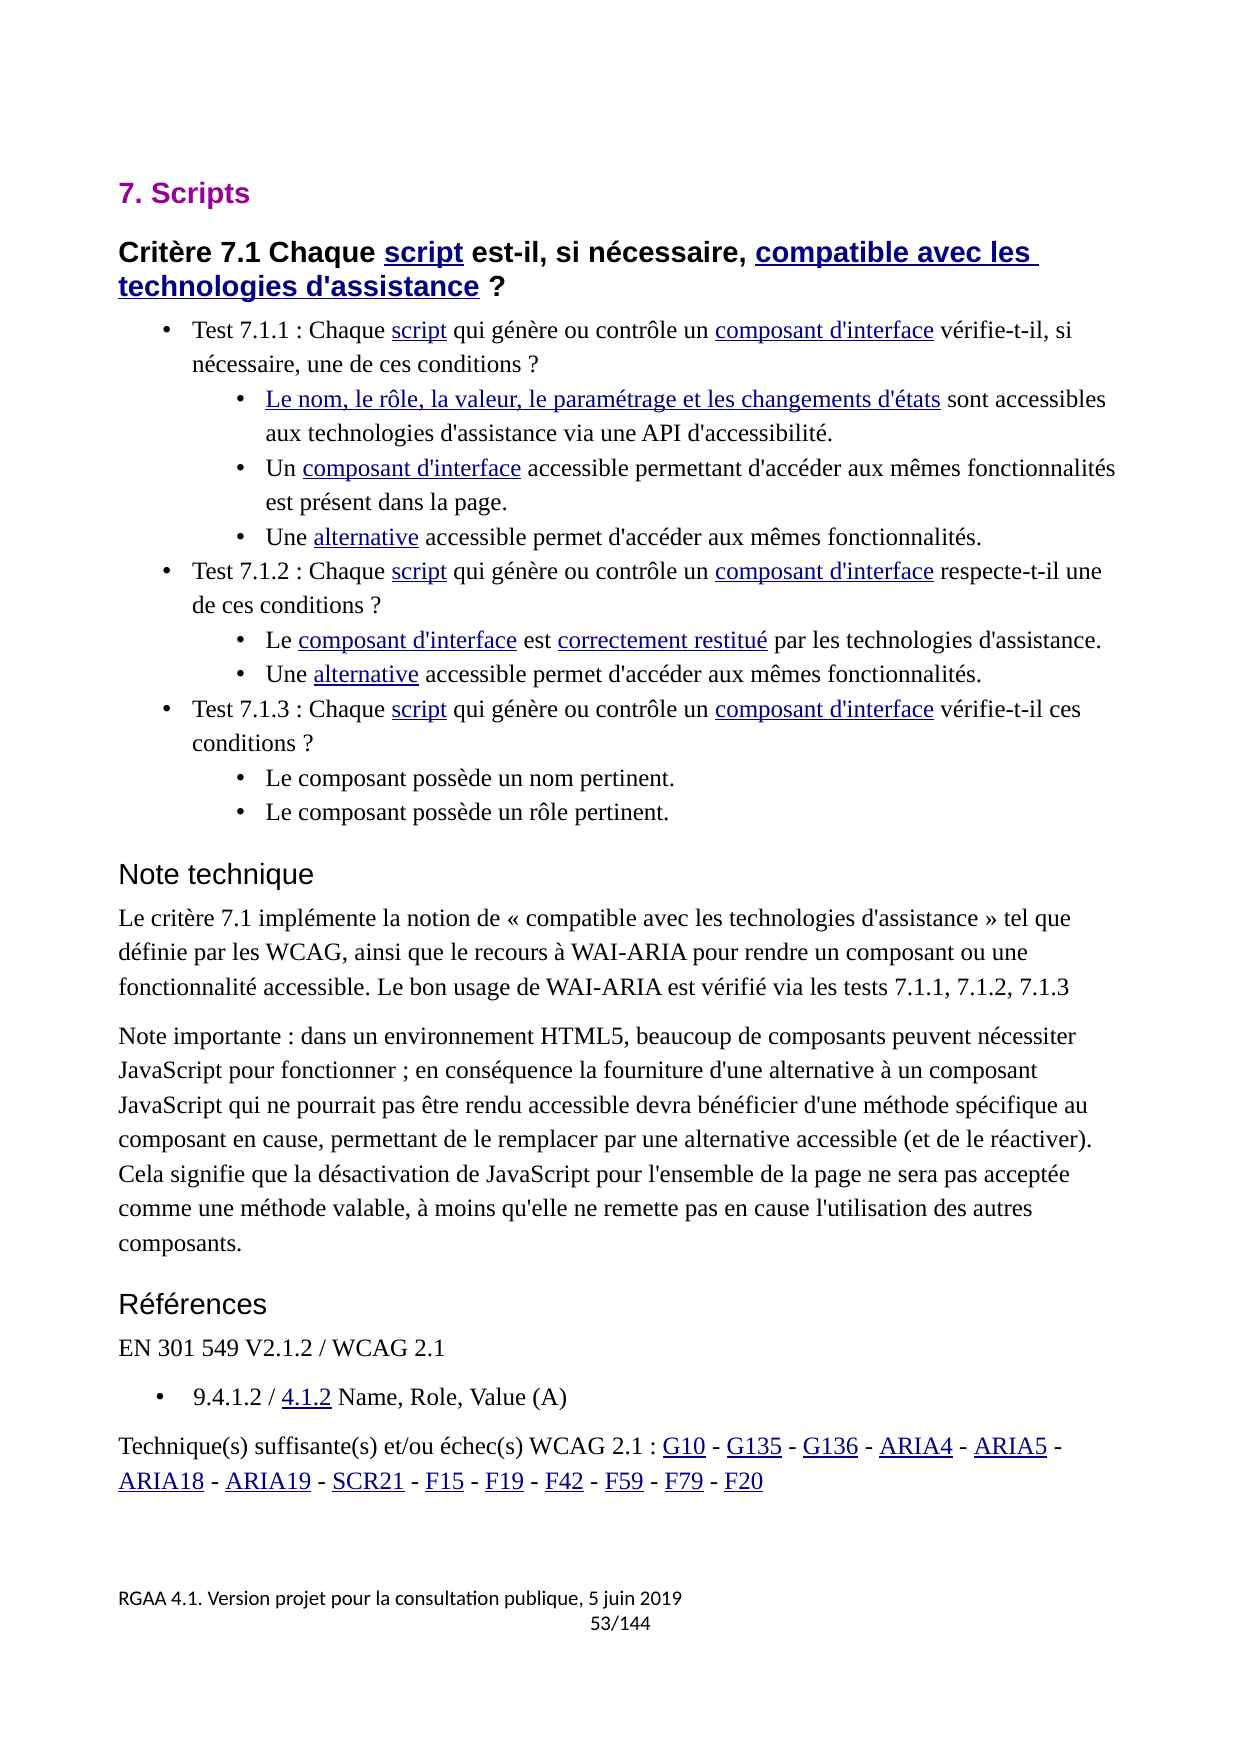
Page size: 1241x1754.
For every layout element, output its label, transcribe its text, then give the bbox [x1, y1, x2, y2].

list Le composant d'interface est correctement restitué par les technologies d'assistance. [236, 625, 1122, 654]
list Un composant d'interface accessible permettant d'accéder aux mêmes fonctionnalités est présent dans la page. [236, 453, 1122, 516]
text Note importante : dans un environnement HTML5, beaucoup de composants peuvent nécessiter JavaScript pour fonctionner ; en conséquence la fourniture d'une alternative à un composant JavaScript qui ne pourrait pas être rendu accessible devra bénéficier d'une méthode spécifique au composant en cause, permettant de le remplacer par une alternative accessible (et de le réactiver). Cela signifie que la désactivation de JavaScript pour l'ensemble de la page ne sera pas acceptée comme une méthode valable, à moins qu'elle ne remette pas en cause l'utilisation des autres composants. [118, 1021, 1122, 1257]
subtitle 7. Scripts [118, 176, 1122, 210]
list Une alternative accessible permet d'accéder aux mêmes fonctionnalités. [236, 659, 1122, 688]
list Le nom, le rôle, la valeur, le paramétrage et les changements d'états sont accessibles aux technologies d'assistance via une API d'accessibilité. [236, 384, 1122, 447]
subtitle Critère 7.1 Chaque script est-il, si nécessaire, compatible avec les technologies d'assistance ? [118, 235, 1122, 302]
text Le critère 7.1 implémente la notion de « compatible avec les technologies d'assistance » tel que définie par les WCAG, ainsi que le recours à WAI-ARIA pour rendre un composant ou une fonctionnalité accessible. Le bon usage de WAI-ARIA est vérifié via les tests 7.1.1, 7.1.2, 7.1.3 [118, 903, 1122, 1001]
subtitle Note technique [118, 857, 1122, 890]
list Test 7.1.3 : Chaque script qui génère ou contrôle un composant d'interface vérifie-t-il ces conditions ? [162, 694, 1122, 757]
list Le composant possède un nom pertinent. [236, 763, 1122, 792]
subtitle Références [118, 1287, 1122, 1321]
text Technique(s) suffisante(s) et/ou échec(s) WCAG 2.1 : G10 - G135 - G136 - ARIA4 - ARIA5 - ARIA18 - ARIA19 - SCR21 - F15 - F19 - F42 - F59 - F79 - F20 [118, 1431, 1122, 1495]
list 9.4.1.2 / 4.1.2 Name, Role, Value (A) [156, 1382, 1122, 1411]
list Test 7.1.1 : Chaque script qui génère ou contrôle un composant d'interface vérifie-t-il, si nécessaire, une de ces conditions ? [162, 315, 1122, 378]
list Test 7.1.2 : Chaque script qui génère ou contrôle un composant d'interface respecte-t-il une de ces conditions ? [162, 556, 1122, 619]
text EN 301 549 V2.1.2 / WCAG 2.1 [118, 1333, 1122, 1362]
list Une alternative accessible permet d'accéder aux mêmes fonctionnalités. [236, 522, 1122, 550]
list Le composant possède un rôle pertinent. [236, 797, 1122, 826]
